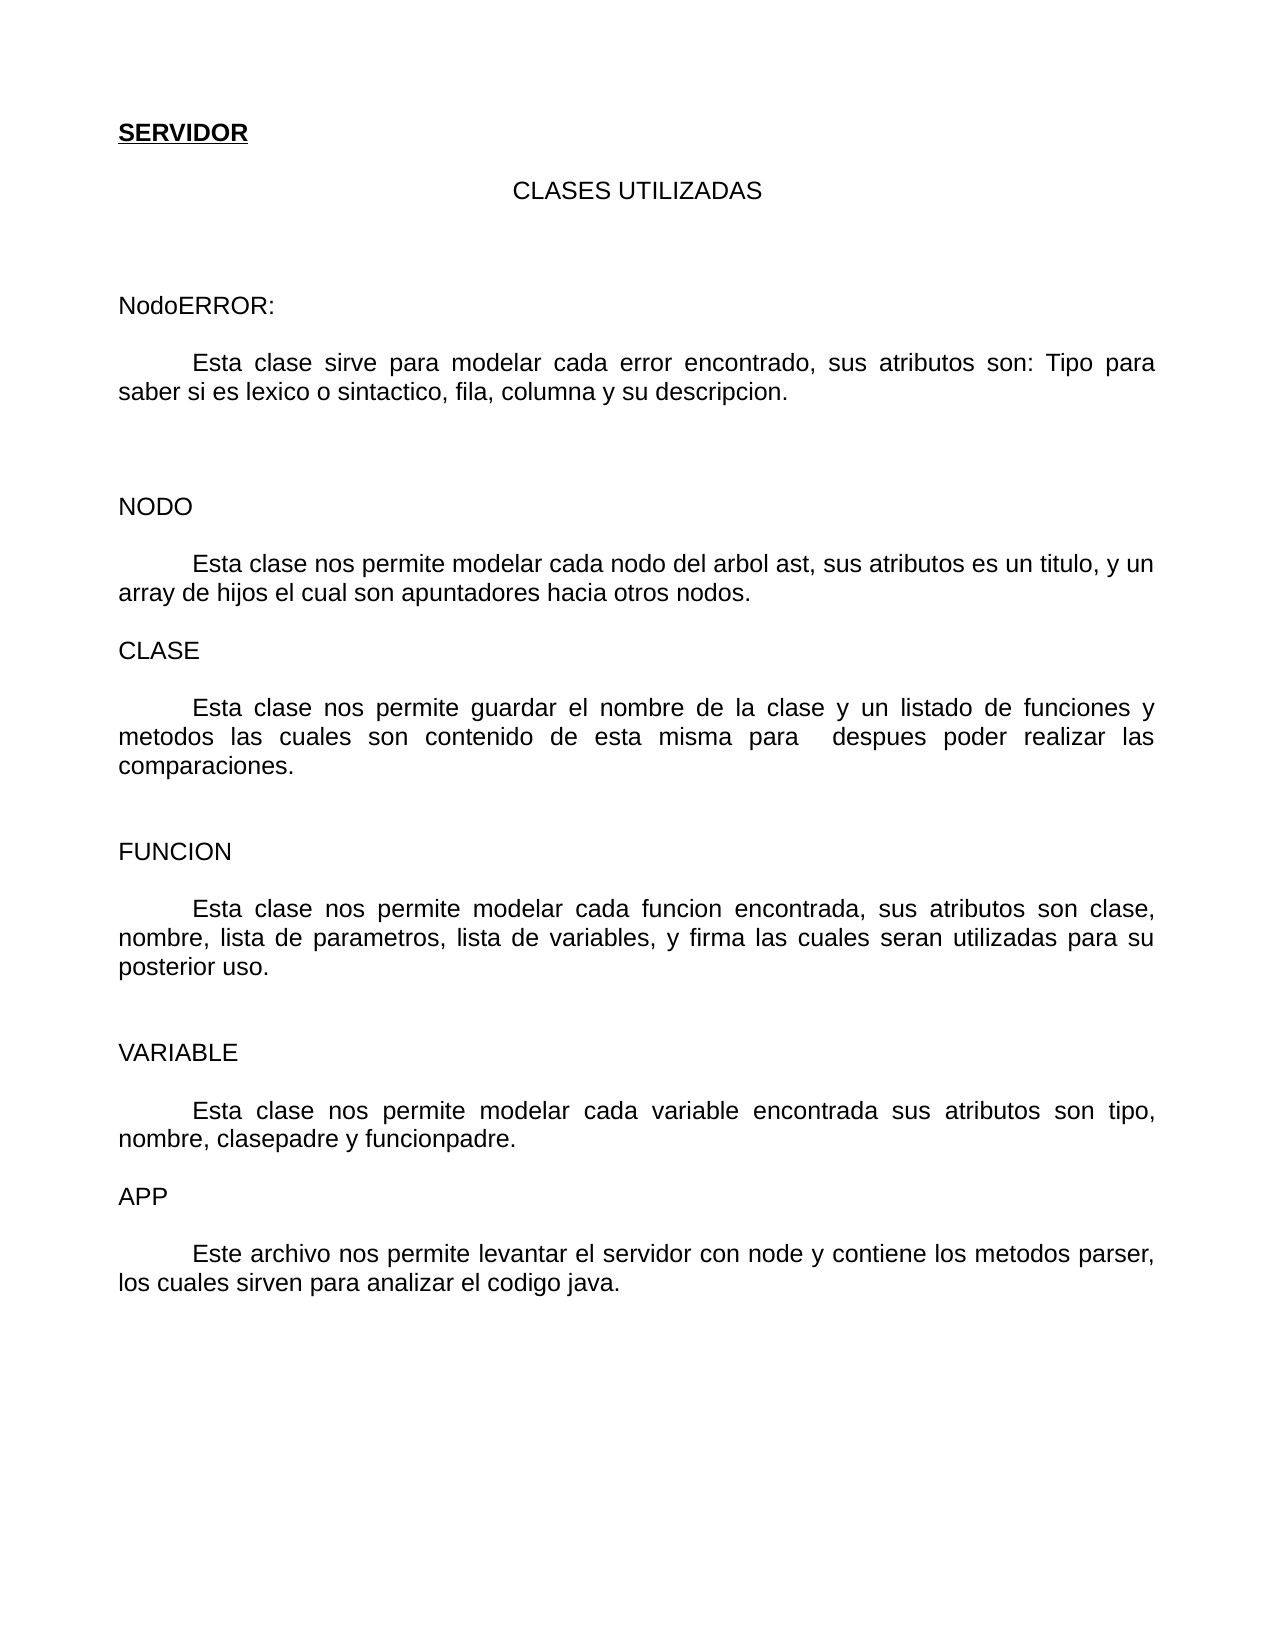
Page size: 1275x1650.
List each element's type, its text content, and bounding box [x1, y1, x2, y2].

text NODO [118, 492, 1157, 521]
text SERVIDOR [118, 118, 1157, 147]
text Esta clase nos permite modelar cada variable encontrada sus atributos son tipo, nombre, clasepadre y funcionpadre. [118, 1096, 1157, 1153]
text CLASES UTILIZADAS [118, 176, 1157, 204]
text Esta clase nos permite guardar el nombre de la clase y un listado de funciones y metodos las cuales son contenido de esta misma para despues poder realizar las comparaciones. [118, 693, 1157, 779]
text Esta clase nos permite modelar cada funcion encontrada, sus atributos son clase, nombre, lista de parametros, lista de variables, y firma las cuales seran utilizadas para su posterior uso. [118, 894, 1157, 981]
text NodoERROR: [118, 291, 1157, 319]
text Esta clase sirve para modelar cada error encontrado, sus atributos son: Tipo para saber si es lexico o sintactico, fila, columna y su descripcion. [118, 348, 1157, 406]
text FUNCION [118, 837, 1157, 866]
text Esta clase nos permite modelar cada nodo del arbol ast, sus atributos es un titulo, y un array de hijos el cual son apuntadores hacia otros nodos. [118, 549, 1157, 607]
text VARIABLE [118, 1038, 1157, 1067]
text Este archivo nos permite levantar el servidor con node y contiene los metodos parser, los cuales sirven para analizar el codigo java. [118, 1239, 1157, 1297]
text CLASE [118, 636, 1157, 664]
text APP [118, 1182, 1157, 1211]
